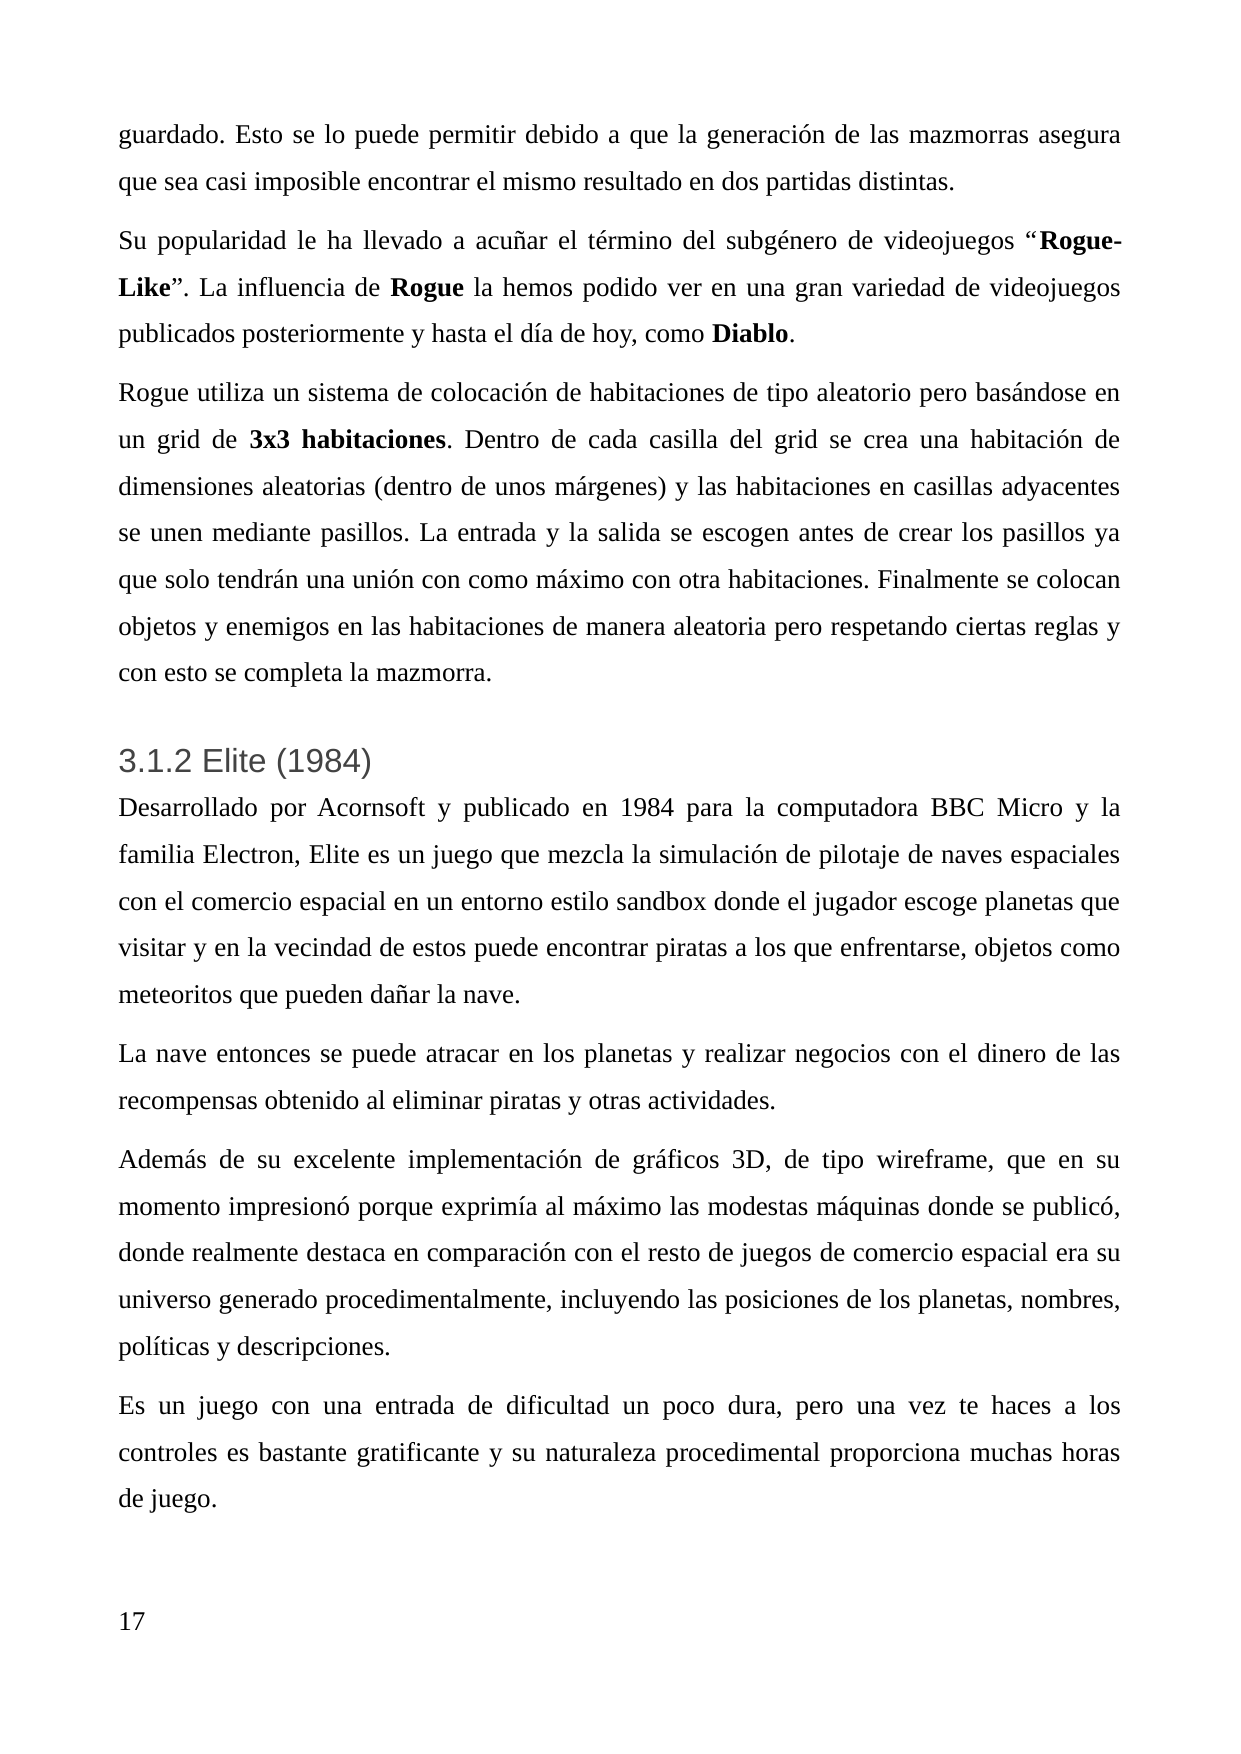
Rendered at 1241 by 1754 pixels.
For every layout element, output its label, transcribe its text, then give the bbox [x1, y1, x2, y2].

text La nave entonces se puede atracar en los planetas y realizar negocios con el dinero de las recompensas obtenido al eliminar piratas y otras actividades. [118, 1037, 1122, 1115]
text Además de su excelente implementación de gráficos 3D, de tipo wireframe, que en su momento impresionó porque exprimía al máximo las modestas máquinas donde se publicó, donde realmente destaca en comparación con el resto de juegos de comercio espacial era su universo generado procedimentalmente, incluyendo las posiciones de los planetas, nombres, políticas y descripciones. [118, 1143, 1122, 1361]
text Rogue utiliza un sistema de colocación de habitaciones de tipo aleatorio pero basándose en un grid de 3x3 habitaciones. Dentro de cada casilla del grid se crea una habitación de dimensiones aleatorias (dentro de unos márgenes) y las habitaciones en casillas adyacentes se unen mediante pasillos. La entrada y la salida se escogen antes de crear los pasillos ya que solo tendrán una unión con como máximo con otra habitaciones. Finalmente se colocan objetos y enemigos en las habitaciones de manera aleatoria pero respetando ciertas reglas y con esto se completa la mazmorra. [118, 376, 1122, 688]
text Es un juego con una entrada de dificultad un poco dura, pero una vez te haces a los controles es bastante gratificante y su naturaleza procedimental proporciona muchas horas de juego. [118, 1389, 1122, 1513]
subtitle Elite (1984) [118, 741, 1122, 779]
text guardado. Esto se lo puede permitir debido a que la generación de las mazmorras asegura que sea casi imposible encontrar el mismo resultado en dos partidas distintas. [118, 118, 1122, 196]
text Su popularidad le ha llevado a acuñar el término del subgénero de videojuegos “Rogue-Like”. La influencia de Rogue la hemos podido ver en una gran variedad de videojuegos publicados posteriormente y hasta el día de hoy, como Diablo. [118, 224, 1122, 348]
text Desarrollado por Acornsoft y publicado en 1984 para la computadora BBC Micro y la familia Electron, Elite es un juego que mezcla la simulación de pilotaje de naves espaciales con el comercio espacial en un entorno estilo sandbox donde el jugador escoge planetas que visitar y en la vecindad de estos puede encontrar piratas a los que enfrentarse, objetos como meteoritos que pueden dañar la nave. [118, 792, 1122, 1009]
